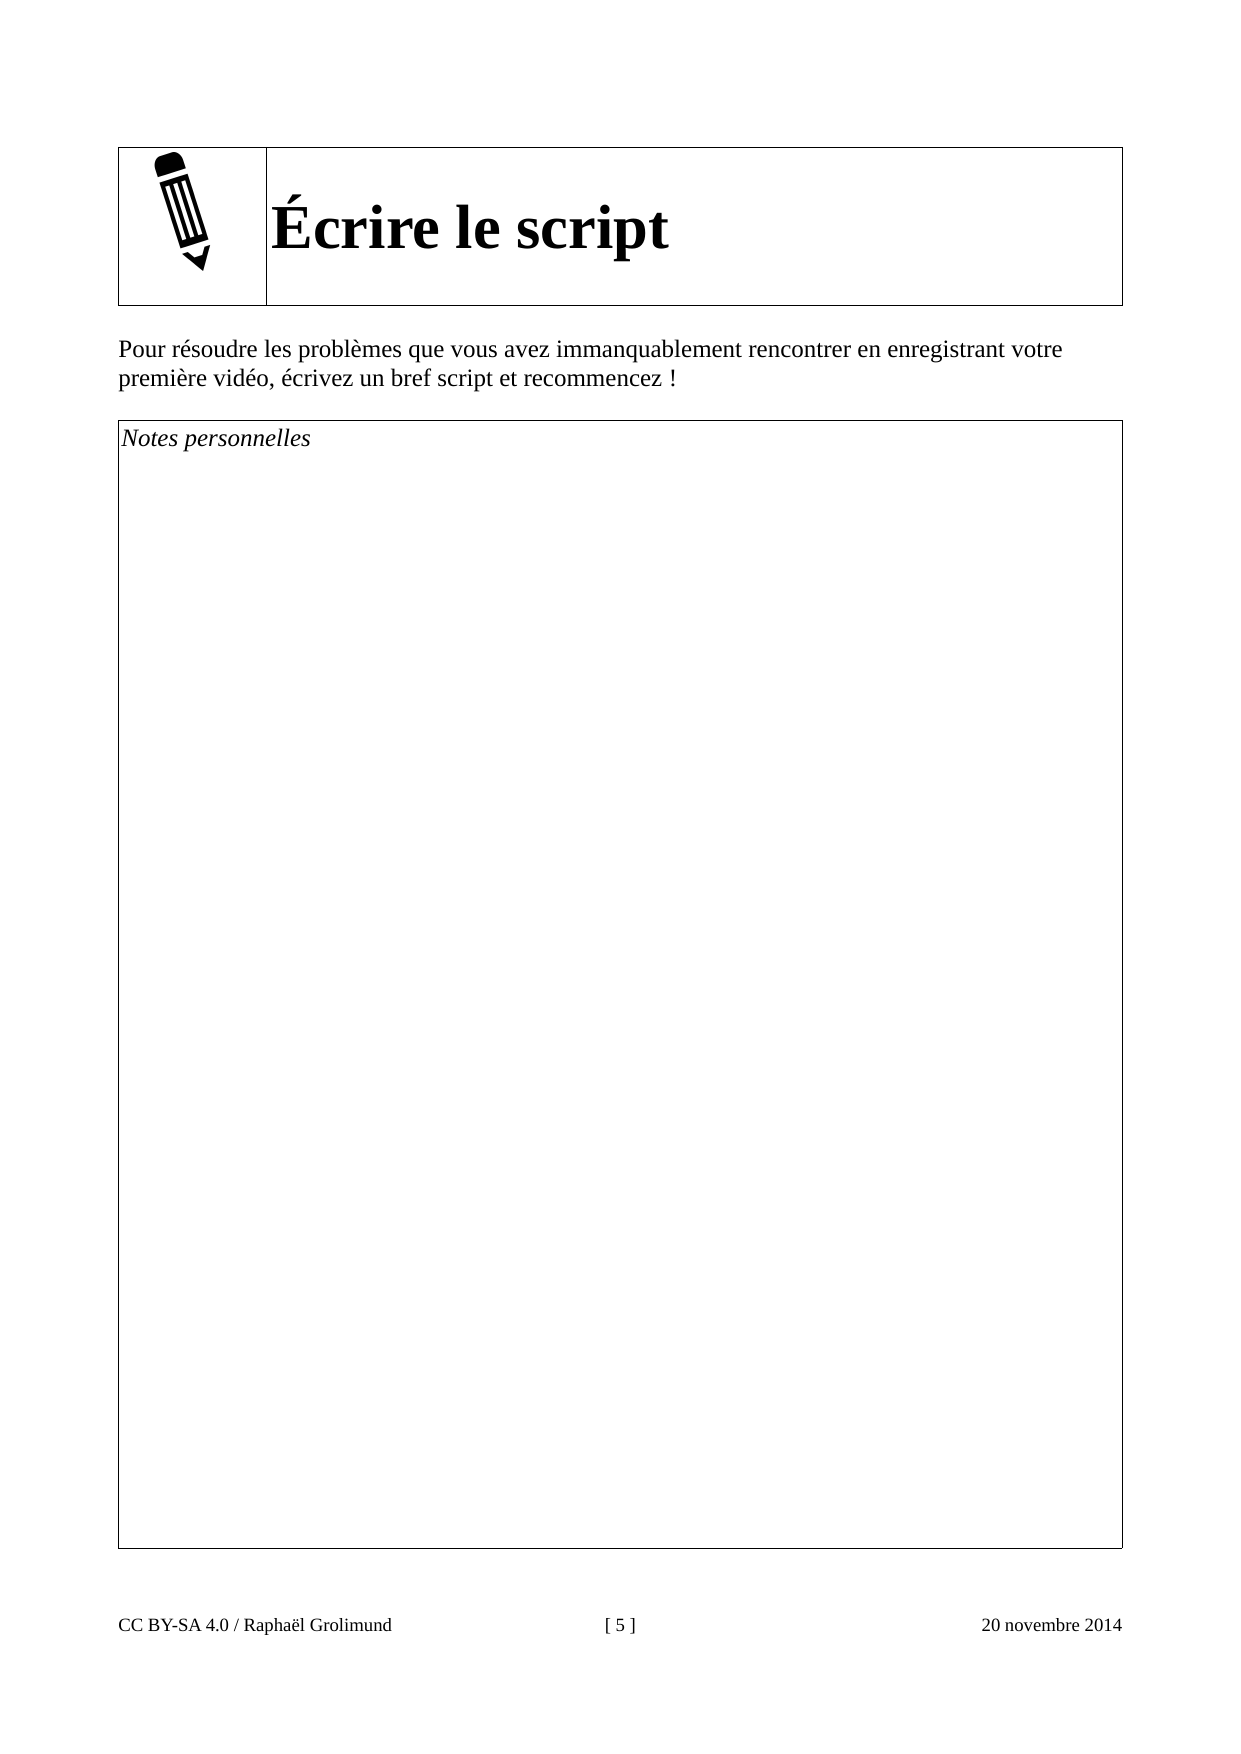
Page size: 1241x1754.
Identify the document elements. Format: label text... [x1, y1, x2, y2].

table_header Écrire le script [267, 148, 1122, 305]
picture [123, 152, 242, 271]
table_header [119, 148, 266, 305]
text Notes personnelles [119, 421, 1122, 452]
text Pour résoudre les problèmes que vous avez immanquablement rencontrer en enregistrant votre première vidéo, écrivez un bref script et recommencez ! [118, 334, 1122, 392]
